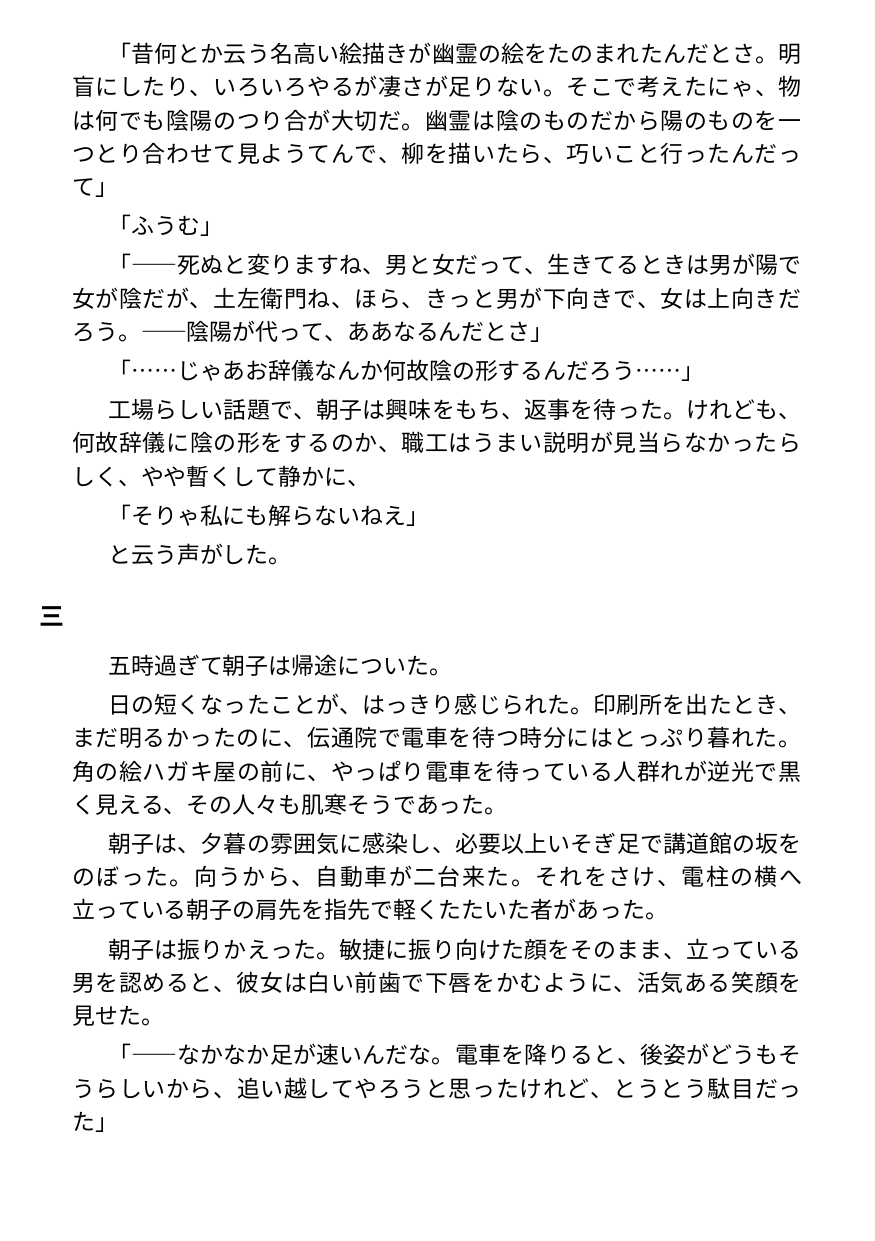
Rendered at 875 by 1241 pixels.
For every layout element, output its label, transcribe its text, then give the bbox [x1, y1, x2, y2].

text 「――なかなか足が速いんだな。電車を降りると、後姿がどうもそうらしいから、追い越してやろうと思ったけれど、とうとう駄目だった」 [72, 1037, 802, 1137]
text 「――死ぬと変りますね、男と女だって、生きてるときは男が陽で女が陰だが、土左衛門ね、ほら、きっと男が下向きで、女は上向きだろう。――陰陽が代って、ああなるんだとさ」 [72, 247, 802, 347]
text 「昔何とか云う名高い絵描きが幽霊の絵をたのまれたんだとさ。明盲にしたり、いろいろやるが凄さが足りない。そこで考えたにゃ、物は何でも陰陽のつり合が大切だ。幽霊は陰のものだから陽のものを一つとり合わせて見ようてんで、柳を描いたら、巧いこと行ったんだって」 [72, 36, 802, 202]
subtitle 三 [36, 594, 838, 636]
text 工場らしい話題で、朝子は興味をもち、返事を待った。けれども、何故辞儀に陰の形をするのか、職工はうまい説明が見当らなかったらしく、やや暫くして静かに、 [72, 392, 802, 492]
text 朝子は、夕暮の雰囲気に感染し、必要以上いそぎ足で講道館の坂をのぼった。向うから、自動車が二台来た。それをさけ、電柱の横へ立っている朝子の肩先を指先で軽くたたいた者があった。 [72, 826, 802, 926]
text 「そりゃ私にも解らないねえ」 [72, 498, 802, 531]
text 「ふうむ」 [72, 208, 802, 241]
text 朝子は振りかえった。敏捷に振り向けた顔をそのまま、立っている男を認めると、彼女は白い前歯で下唇をかむように、活気ある笑顔を見せた。 [72, 932, 802, 1031]
text 五時過ぎて朝子は帰途についた。 [72, 648, 802, 681]
text と云う声がした。 [72, 537, 802, 570]
text 日の短くなったことが、はっきり感じられた。印刷所を出たとき、まだ明るかったのに、伝通院で電車を待つ時分にはとっぷり暮れた。角の絵ハガキ屋の前に、やっぱり電車を待っている人群れが逆光で黒く見える、その人々も肌寒そうであった。 [72, 687, 802, 820]
text 「……じゃあお辞儀なんか何故陰の形するんだろう……」 [72, 353, 802, 386]
